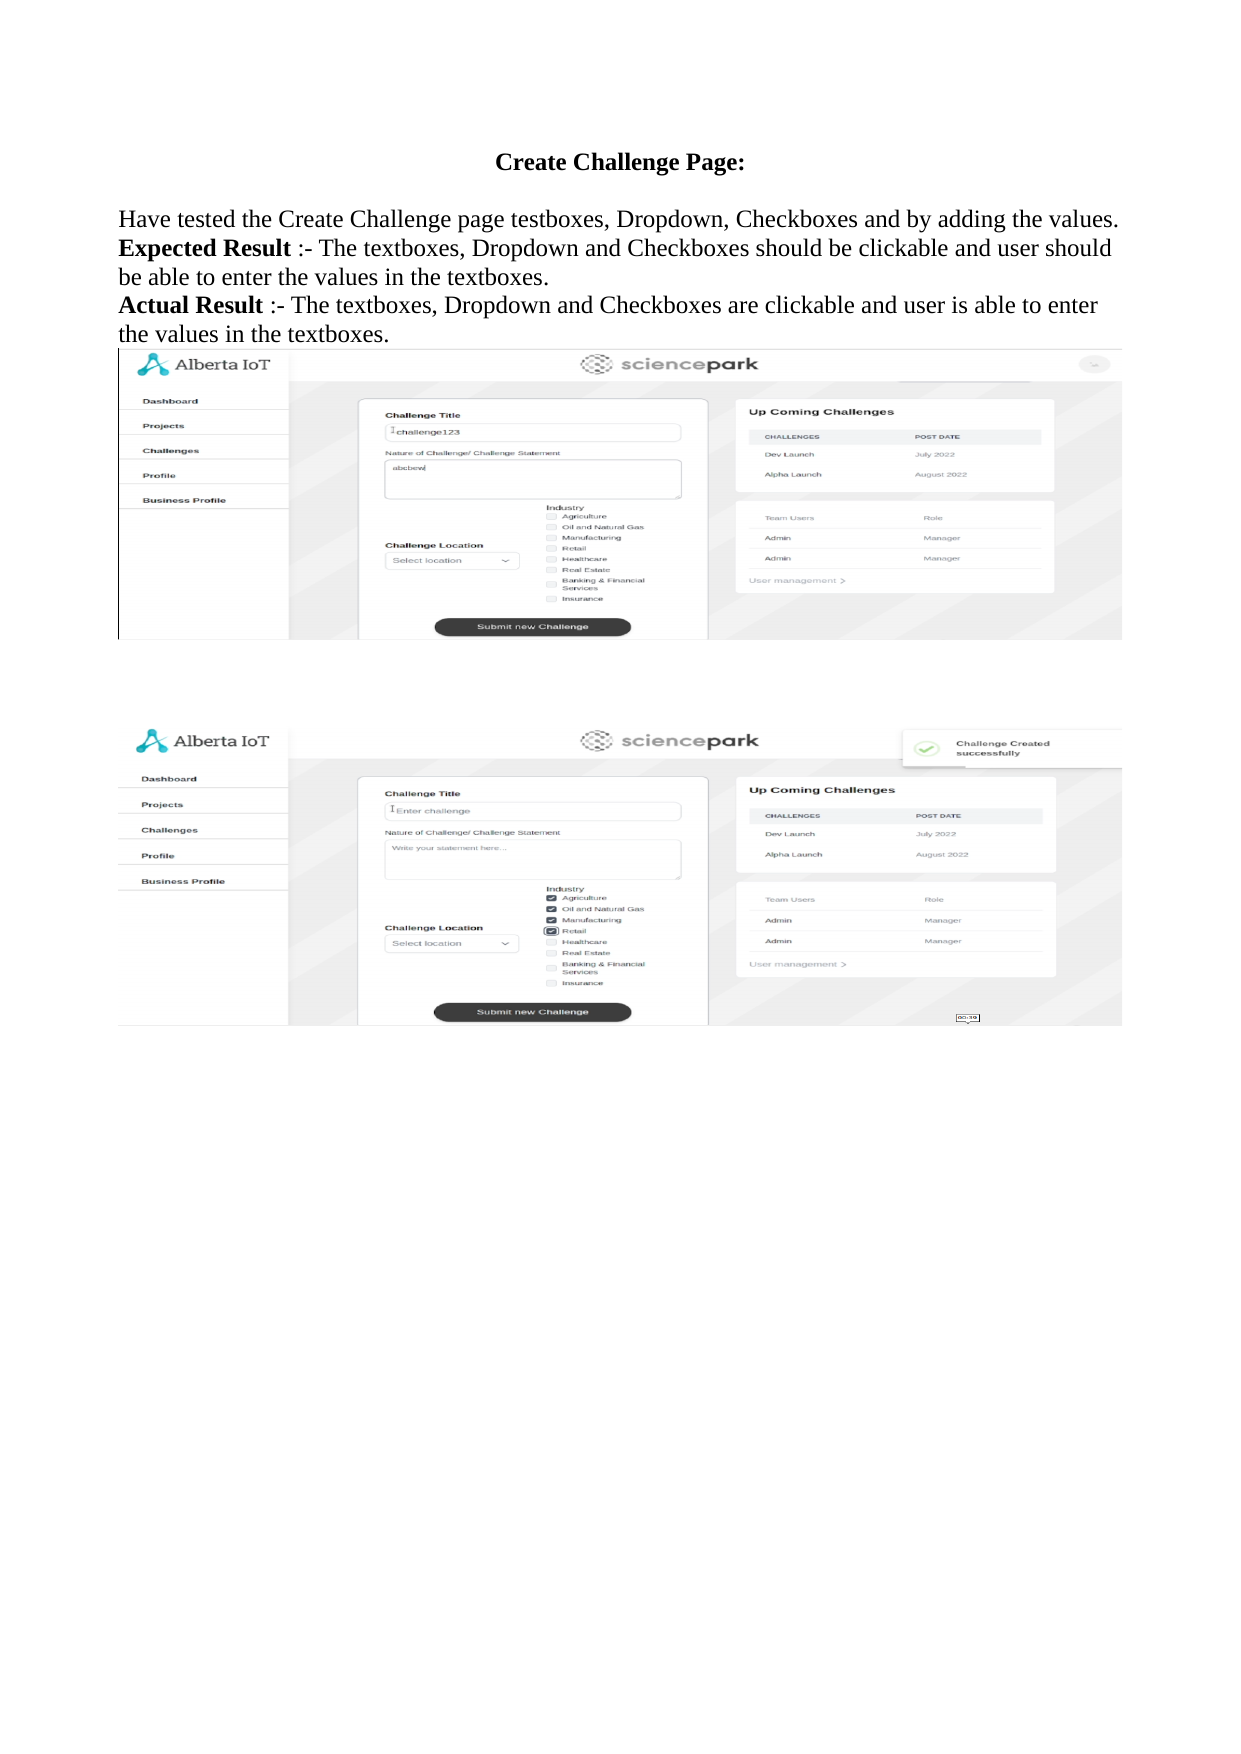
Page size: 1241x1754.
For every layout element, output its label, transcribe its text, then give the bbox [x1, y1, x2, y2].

text Create Challenge Page: [118, 147, 1122, 204]
text Have tested the Create Challenge page testboxes, Dropdown, Checkboxes and by adding the values. [118, 204, 1122, 233]
text Expected Result :- The textboxes, Dropdown and Checkboxes should be clickable and user should be able to enter the values in the textboxes. Actual Result :- The textboxes, Dropdown and Checkboxes are clickable and user is able to enter the values in the textboxes. [118, 233, 1122, 348]
picture [118, 726, 1123, 1026]
picture [118, 348, 1123, 640]
